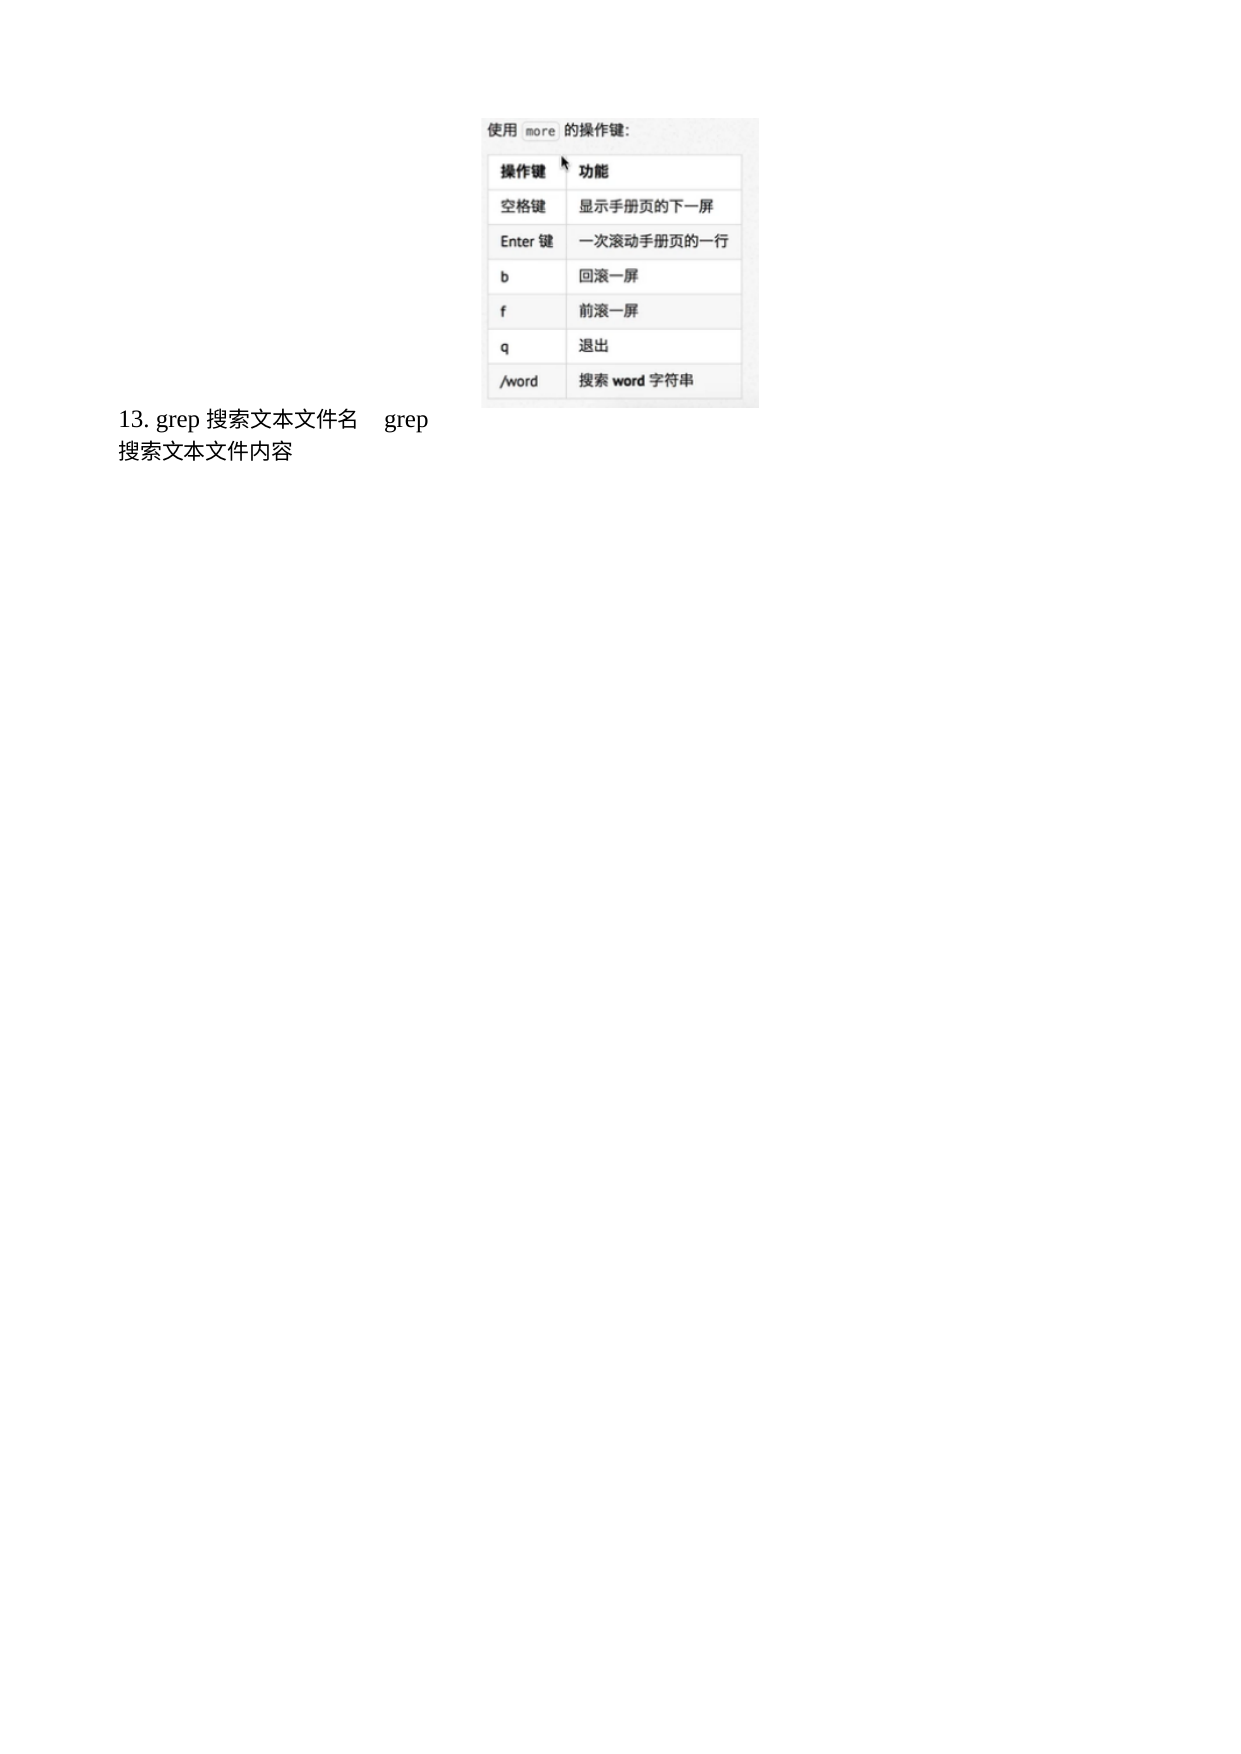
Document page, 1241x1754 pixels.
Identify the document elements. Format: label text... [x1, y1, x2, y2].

text 13. grep 搜索文本文件名 grep 搜索文本文件内容 [118, 402, 1122, 466]
picture [481, 118, 759, 408]
